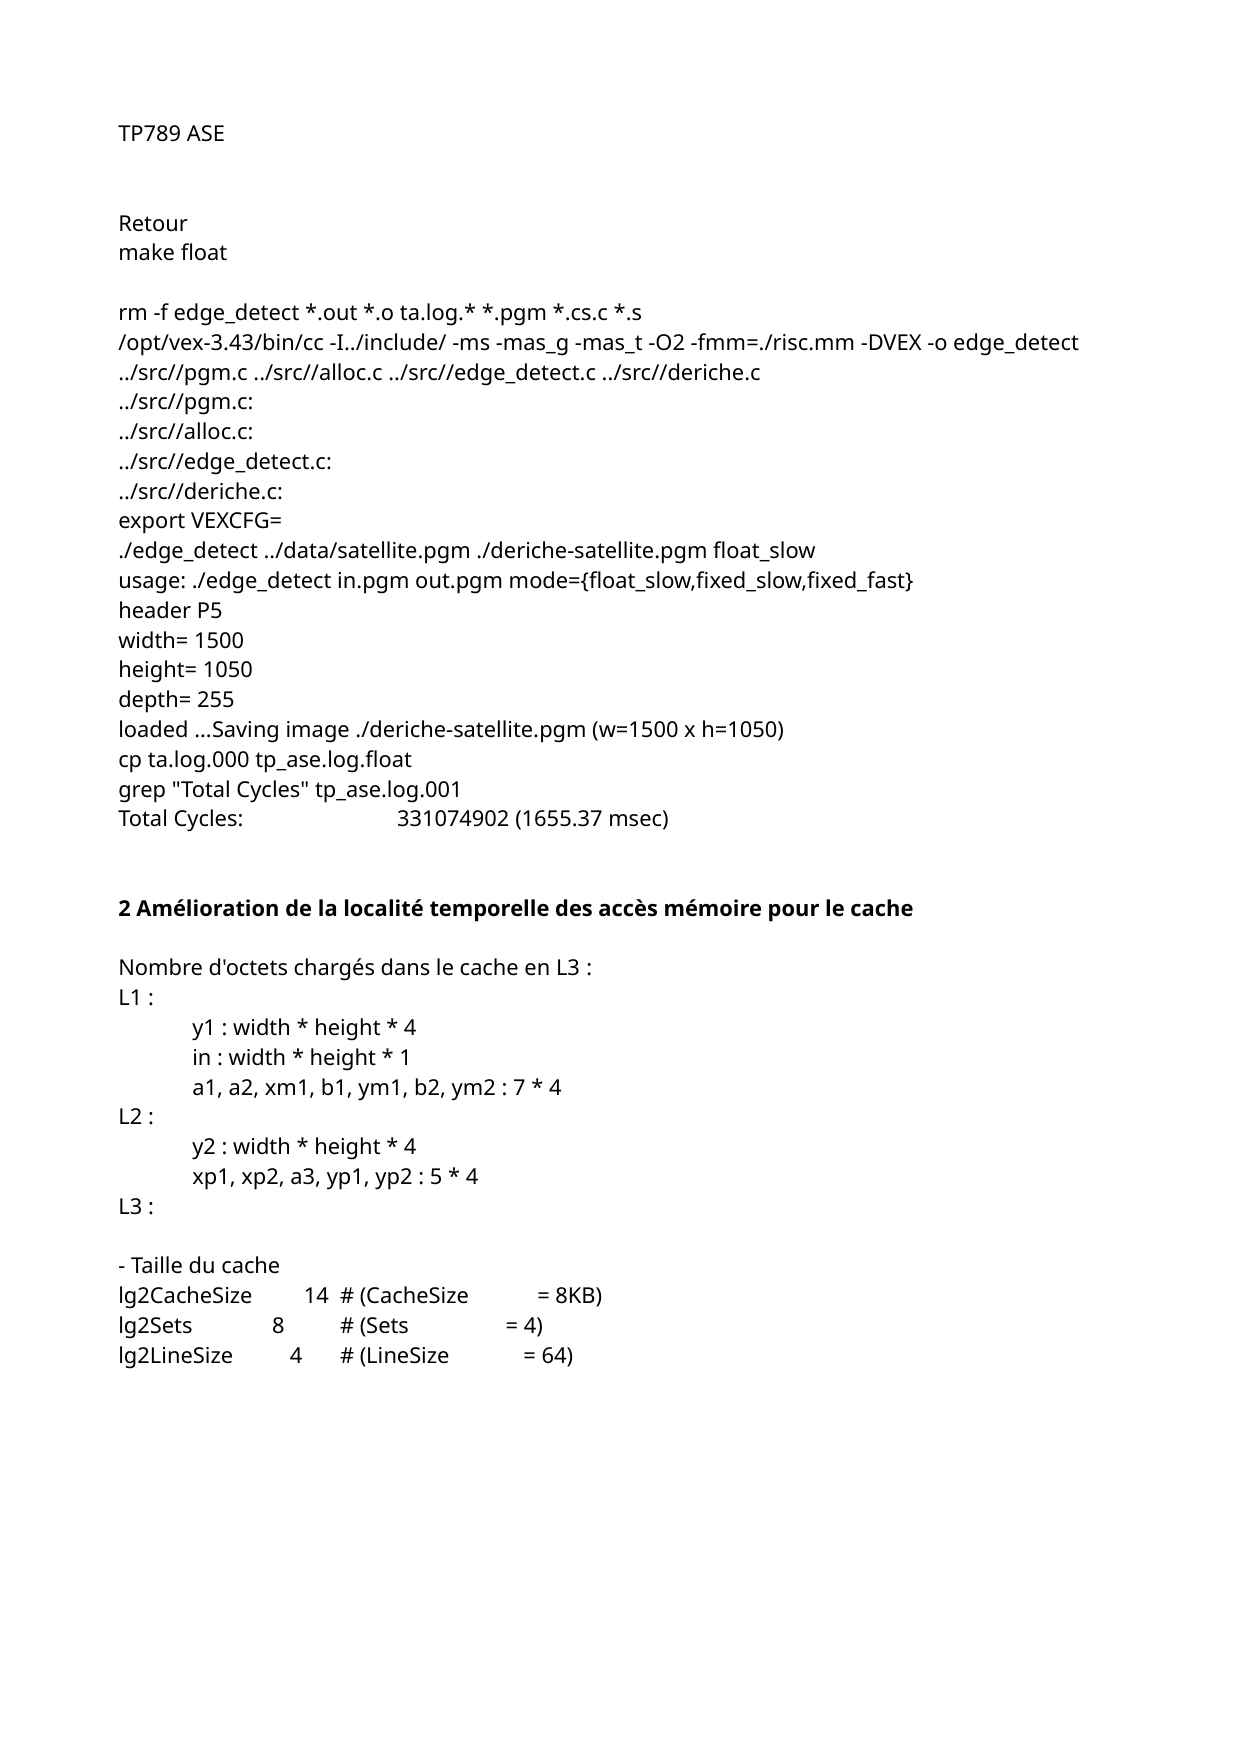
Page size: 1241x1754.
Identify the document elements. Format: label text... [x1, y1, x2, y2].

text ./edge_detect ../data/satellite.pgm ./deriche-satellite.pgm float_slow [118, 535, 1122, 565]
text L2 : [118, 1101, 1122, 1131]
text Retour [118, 207, 1122, 237]
text lg2LineSize 4 # (LineSize = 64) [118, 1339, 1122, 1369]
text height= 1050 [118, 654, 1122, 684]
text - Taille du cache [118, 1250, 1122, 1280]
text lg2CacheSize 14 # (CacheSize = 8KB) [118, 1280, 1122, 1310]
text xp1, xp2, a3, yp1, yp2 : 5 * 4 [118, 1161, 1122, 1191]
text ../src//alloc.c: [118, 416, 1122, 446]
text in : width * height * 1 [118, 1042, 1122, 1071]
text cp ta.log.000 tp_ase.log.float [118, 744, 1122, 773]
text 2 Amélioration de la localité temporelle des accès mémoire pour le cache [118, 893, 1122, 922]
text TP789 ASE [118, 118, 1122, 148]
text header P5 [118, 595, 1122, 624]
text y2 : width * height * 4 [118, 1131, 1122, 1161]
text make float [118, 237, 1122, 267]
text lg2Sets 8 # (Sets = 4) [118, 1310, 1122, 1339]
text ../src//deriche.c: [118, 476, 1122, 505]
text ../src//pgm.c: [118, 386, 1122, 416]
text grep "Total Cycles" tp_ase.log.001 [118, 773, 1122, 803]
text a1, a2, xm1, b1, ym1, b2, ym2 : 7 * 4 [118, 1071, 1122, 1101]
text usage: ./edge_detect in.pgm out.pgm mode={float_slow,fixed_slow,fixed_fast} [118, 565, 1122, 595]
text ../src//edge_detect.c: [118, 446, 1122, 476]
text Total Cycles: 331074902 (1655.37 msec) [118, 803, 1122, 833]
text /opt/vex-3.43/bin/cc -I../include/ -ms -mas_g -mas_t -O2 -fmm=./risc.mm -DVEX -o edge_detect ../src//pgm.c ../src//alloc.c ../src//edge_detect.c ../src//deriche.c [118, 327, 1122, 386]
text L3 : [118, 1191, 1122, 1220]
text depth= 255 [118, 684, 1122, 714]
text export VEXCFG= [118, 505, 1122, 535]
text Nombre d'octets chargés dans le cache en L3 : [118, 952, 1122, 982]
text width= 1500 [118, 624, 1122, 654]
text L1 : [118, 982, 1122, 1012]
text rm -f edge_detect *.out *.o ta.log.* *.pgm *.cs.c *.s [118, 297, 1122, 327]
text y1 : width * height * 4 [118, 1012, 1122, 1042]
text loaded ...Saving image ./deriche-satellite.pgm (w=1500 x h=1050) [118, 714, 1122, 744]
